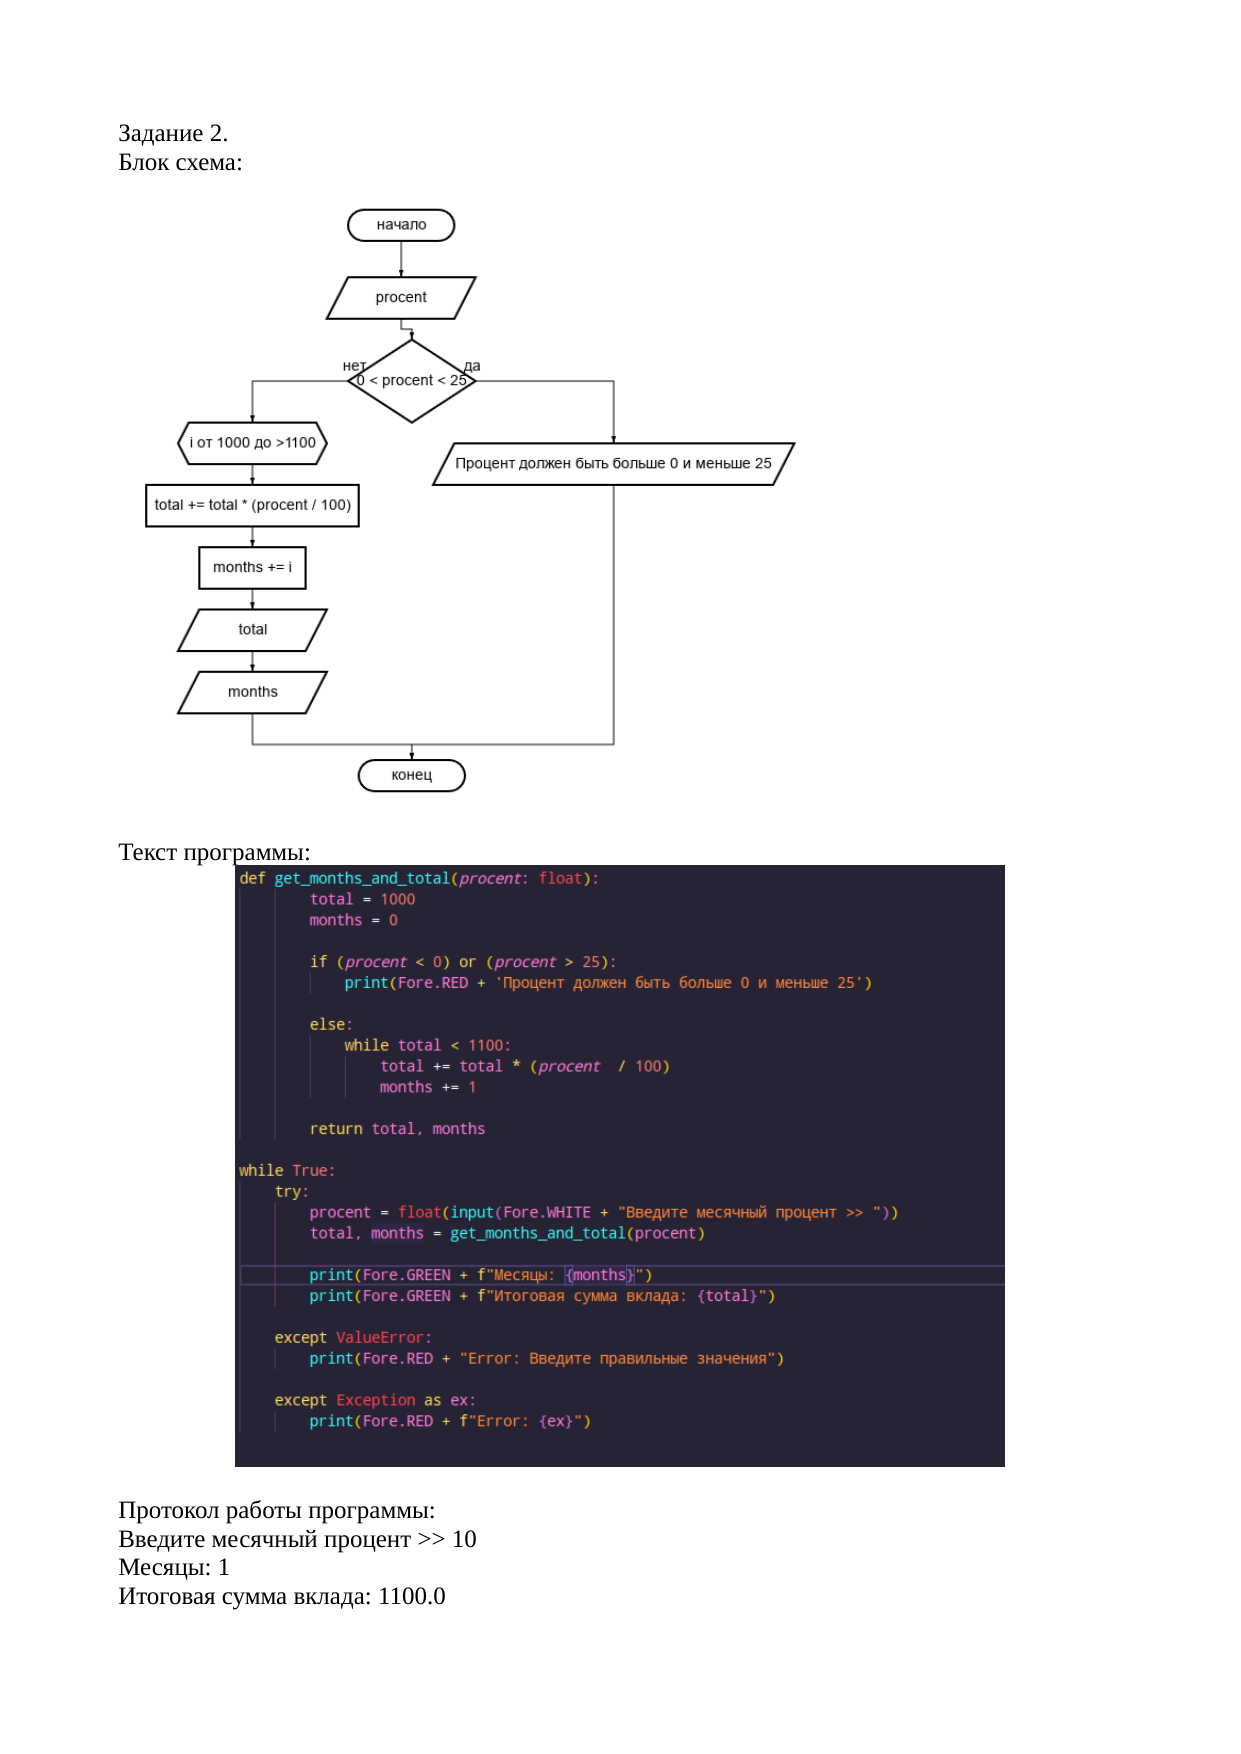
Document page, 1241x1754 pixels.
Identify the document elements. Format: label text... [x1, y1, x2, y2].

text Введите месячный процент >> 10 [118, 1524, 1122, 1552]
text Задание 2. [118, 118, 1122, 147]
picture [126, 190, 804, 812]
text Блок схема: [118, 147, 1122, 176]
text Месяцы: 1 [118, 1552, 1122, 1581]
text Протокол работы программы: [118, 1495, 1122, 1524]
text Текст программы: [118, 837, 1122, 866]
text Итоговая сумма вклада: 1100.0 [118, 1581, 1122, 1610]
picture [235, 865, 1005, 1467]
